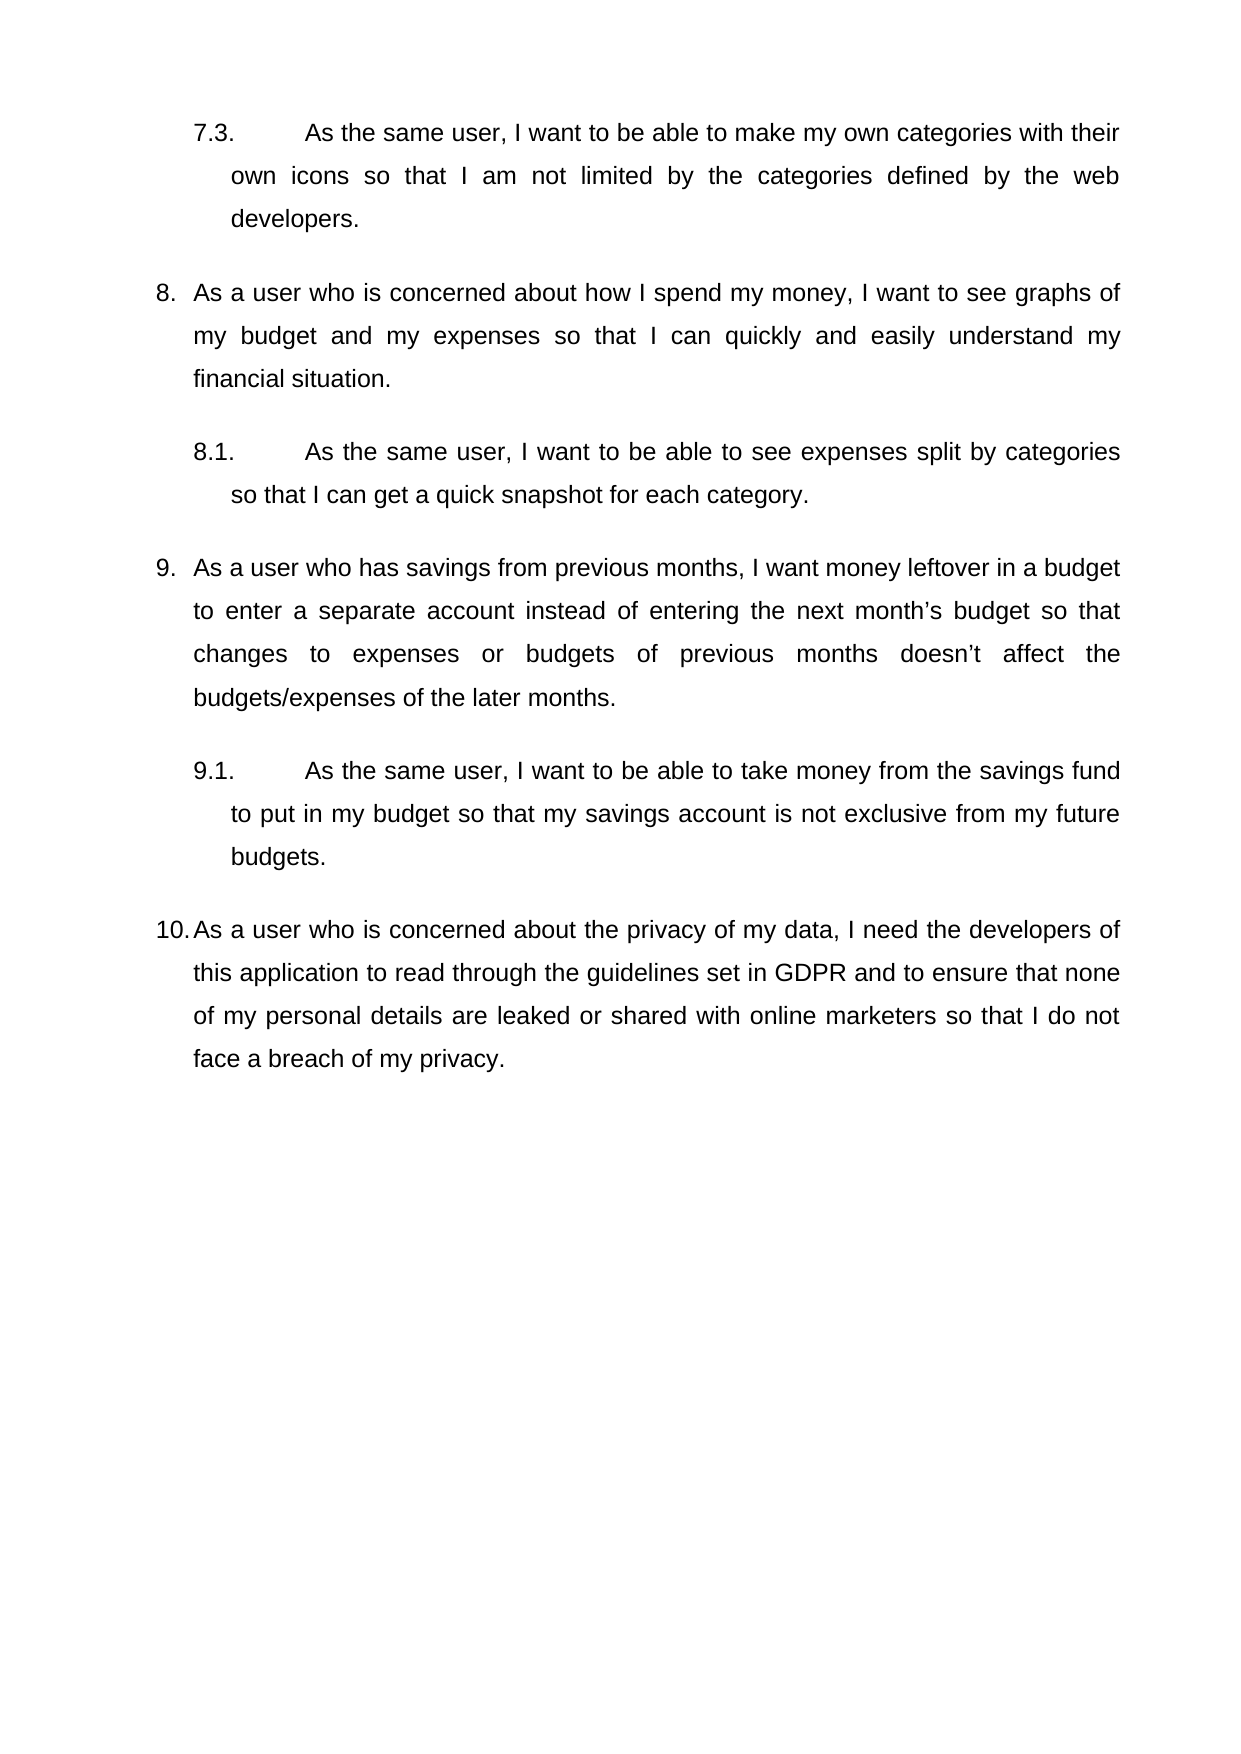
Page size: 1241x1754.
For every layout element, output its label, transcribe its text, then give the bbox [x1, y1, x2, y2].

list As the same user, I want to be able to take money from the savings fund to put in my budget so that my savings account is not exclusive from my future budgets. [193, 756, 1122, 871]
list As a user who has savings from previous months, I want money leftover in a budget to enter a separate account instead of entering the next month’s budget so that changes to expenses or budgets of previous months doesn’t affect the budgets/expenses of the later months. [156, 553, 1122, 711]
list As a user who is concerned about the privacy of my data, I need the developers of this application to read through the guidelines set in GDPR and to ensure that none of my personal details are leaked or shared with online marketers so that I do not face a breach of my privacy. [156, 915, 1122, 1073]
list As the same user, I want to be able to make my own categories with their own icons so that I am not limited by the categories defined by the web developers. [193, 118, 1122, 233]
list As a user who is concerned about how I spend my money, I want to see graphs of my budget and my expenses so that I can quickly and easily understand my financial situation. [156, 277, 1122, 392]
list As the same user, I want to be able to see expenses split by categories so that I can get a quick snapshot for each category. [193, 437, 1122, 509]
